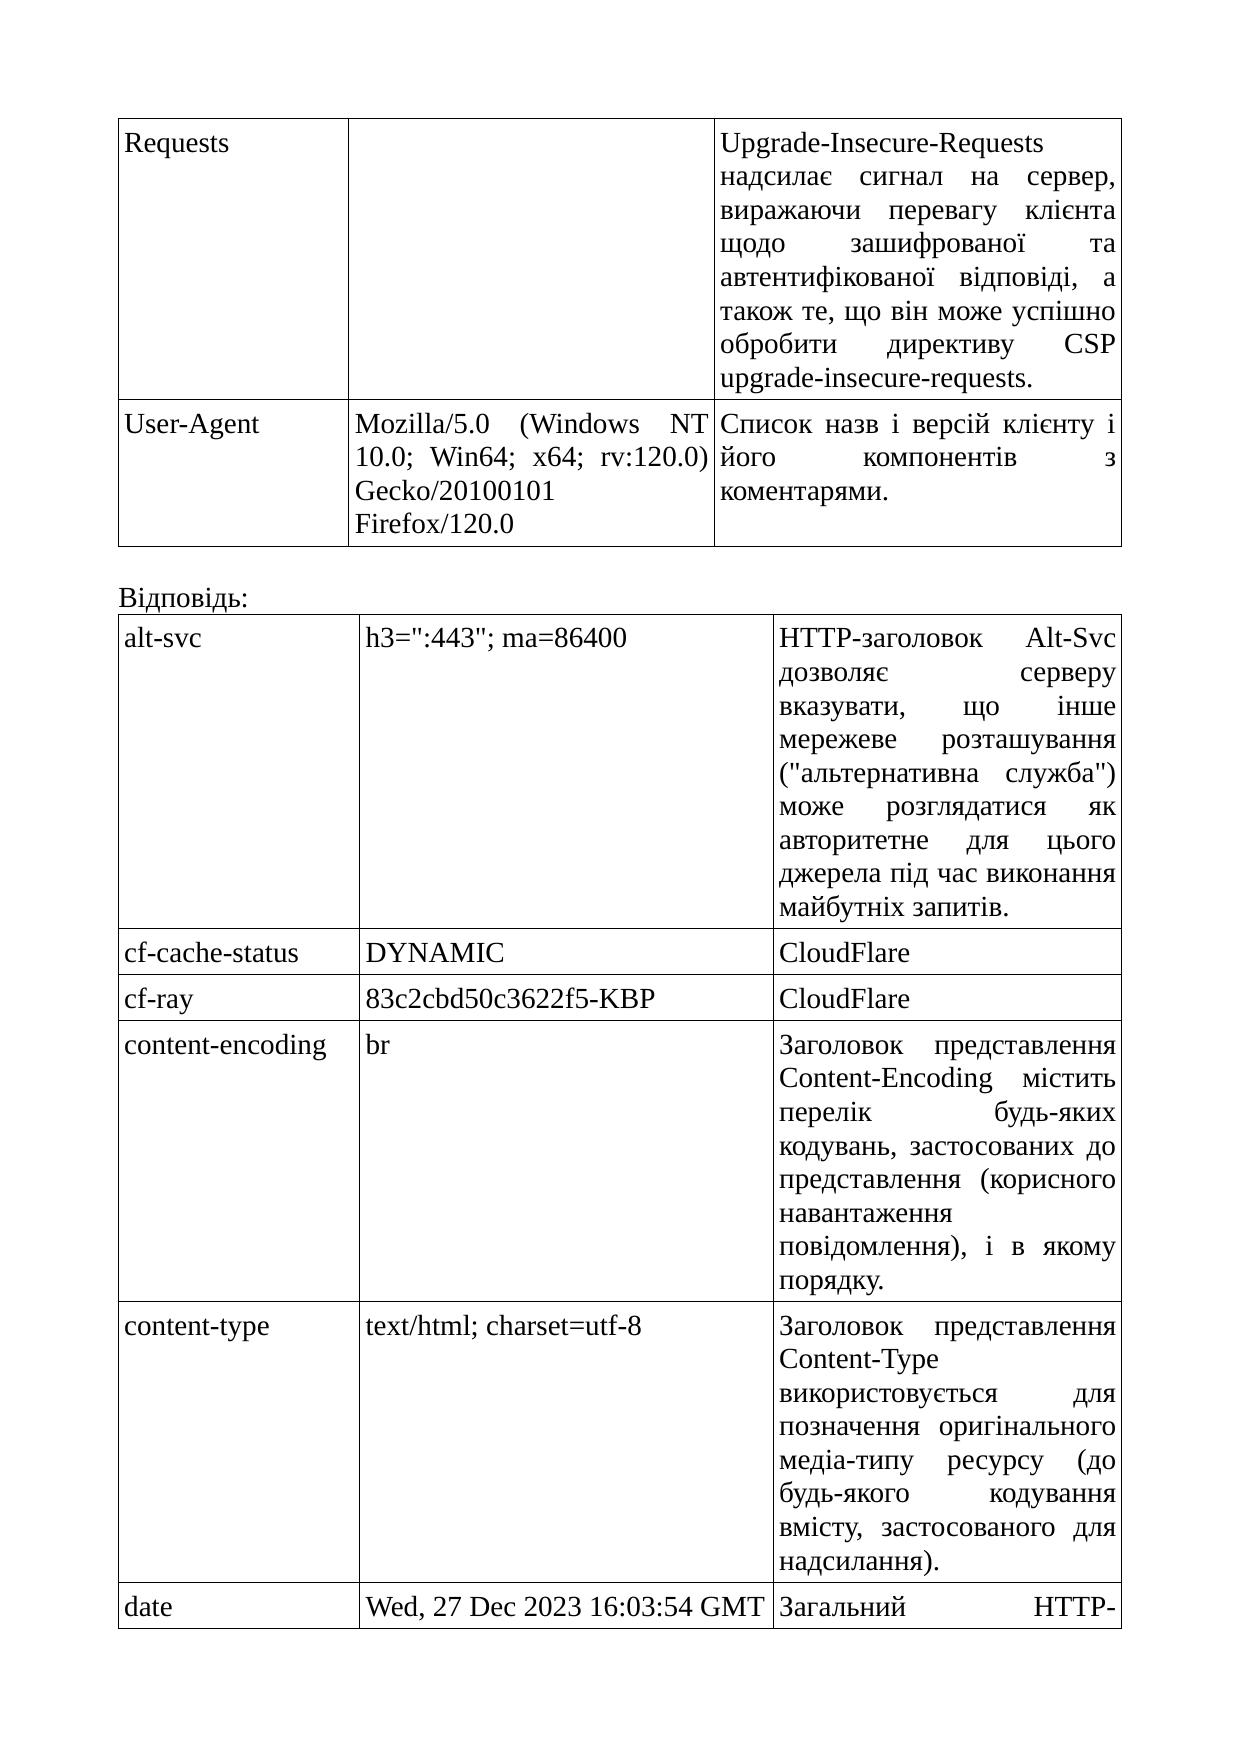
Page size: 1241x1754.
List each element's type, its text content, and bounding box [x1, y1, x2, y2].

table_cell User-Agent [119, 400, 348, 546]
table_cell CloudFlare [774, 975, 1121, 1020]
table_cell date [119, 1583, 359, 1628]
table_cell content-type [119, 1302, 359, 1582]
table_cell 83c2cbd50c3622f5-KBP [360, 975, 773, 1020]
table_header alt-svc [119, 615, 359, 928]
table_cell Requests [119, 119, 348, 399]
table_cell content-encoding [119, 1021, 359, 1301]
table_cell Загальний HTTP- [774, 1583, 1121, 1628]
table_cell cf-ray [119, 975, 359, 1020]
table_cell [349, 119, 714, 399]
text Відповідь: [118, 580, 1122, 614]
table_header h3=":443"; ma=86400 [360, 615, 773, 928]
table_cell Заголовок представлення Content-Encoding містить перелік будь-яких кодувань, застосованих до представлення (корисного навантаження повідомлення), і в якому порядку. [774, 1021, 1121, 1301]
table_cell Список назв і версій клієнту і його компонентів з коментарями. [715, 400, 1121, 546]
table_header HTTP-заголовок Alt-Svc дозволяє серверу вказувати, що інше мережеве розташування ("альтернативна служба") може розглядатися як авторитетне для цього джерела під час виконання майбутніх запитів. [774, 615, 1121, 928]
table_cell cf-cache-status [119, 929, 359, 974]
table_cell DYNAMIC [360, 929, 773, 974]
table_cell br [360, 1021, 773, 1301]
table_cell text/html; charset=utf-8 [360, 1302, 773, 1582]
table_cell Wed, 27 Dec 2023 16:03:54 GMT [360, 1583, 773, 1628]
table_cell Заголовок представлення Content-Type використовується для позначення оригінального медіа-типу ресурсу (до будь-якого кодування вмісту, застосованого для надсилання). [774, 1302, 1121, 1582]
table_cell CloudFlare [774, 929, 1121, 974]
table_cell Upgrade-Insecure-Requests надсилає сигнал на сервер, виражаючи перевагу клієнта щодо зашифрованої та автентифікованої відповіді, а також те, що він може успішно обробити директиву CSP upgrade-insecure-requests. [715, 119, 1121, 399]
table_cell Mozilla/5.0 (Windows NT 10.0; Win64; x64; rv:120.0) Gecko/20100101 Firefox/120.0 [349, 400, 714, 546]
